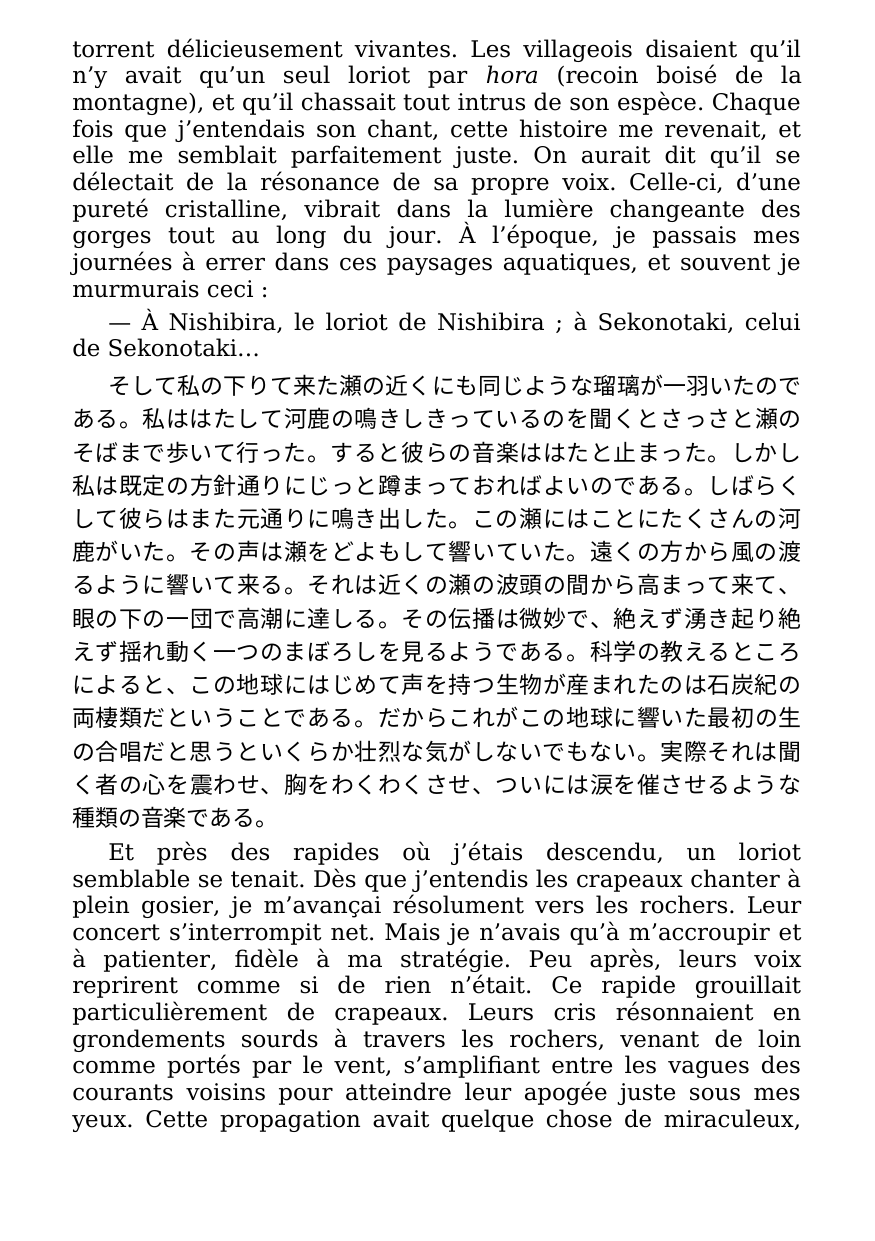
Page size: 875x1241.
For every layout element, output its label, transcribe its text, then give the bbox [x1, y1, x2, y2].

text — À Nishibira, le loriot de Nishibira ; à Sekonotaki, celui de Sekonotaki… [72, 309, 802, 362]
text そして私の下りて来た瀬の近くにも同じような瑠璃が一羽いたのである。私ははたして河鹿の鳴きしきっているのを聞くとさっさと瀬のそばまで歩いて行った。すると彼らの音楽ははたと止まった。しかし私は既定の方針通りにじっと蹲まっておればよいのである。しばらくして彼らはまた元通りに鳴き出した。この瀬にはことにたくさんの河鹿がいた。その声は瀬をどよもして響いていた。遠くの方から風の渡るように響いて来る。それは近くの瀬の波頭の間から高まって来て、眼の下の一団で高潮に達しる。その伝播は微妙で、絶えず湧き起り絶えず揺れ動く一つのまぼろしを見るようである。科学の教えるところによると、この地球にはじめて声を持つ生物が産まれたのは石炭紀の両棲類だということである。だからこれがこの地球に響いた最初の生の合唱だと思うといくらか壮烈な気がしないでもない。実際それは聞く者の心を震わせ、胸をわくわくさせ、ついには涙を催させるような種類の音楽である。 [72, 368, 802, 833]
text Et près des rapides où j’étais descendu, un loriot semblable se tenait. Dès que j’entendis les crapeaux chanter à plein gosier, je m’avançai résolument vers les rochers. Leur concert s’interrompit net. Mais je n’avais qu’à m’accroupir et à patienter, fidèle à ma stratégie. Peu après, leurs voix reprirent comme si de rien n’était. Ce rapide grouillait particulièrement de crapeaux. Leurs cris résonnaient en grondements sourds à travers les rochers, venant de loin comme portés par le vent, s’amplifiant entre les vagues des courants voisins pour atteindre leur apogée juste sous mes yeux. Cette propagation avait quelque chose de miraculeux, [72, 839, 802, 1132]
text torrent délicieusement vivantes. Les villageois disaient qu’il n’y avait qu’un seul loriot par hora (recoin boisé de la montagne), et qu’il chassait tout intrus de son espèce. Chaque fois que j’entendais son chant, cette histoire me revenait, et elle me semblait parfaitement juste. On aurait dit qu’il se délectait de la résonance de sa propre voix. Celle-ci, d’une pureté cristalline, vibrait dans la lumière changeante des gorges tout au long du jour. À l’époque, je passais mes journées à errer dans ces paysages aquatiques, et souvent je murmurais ceci : [72, 36, 802, 303]
